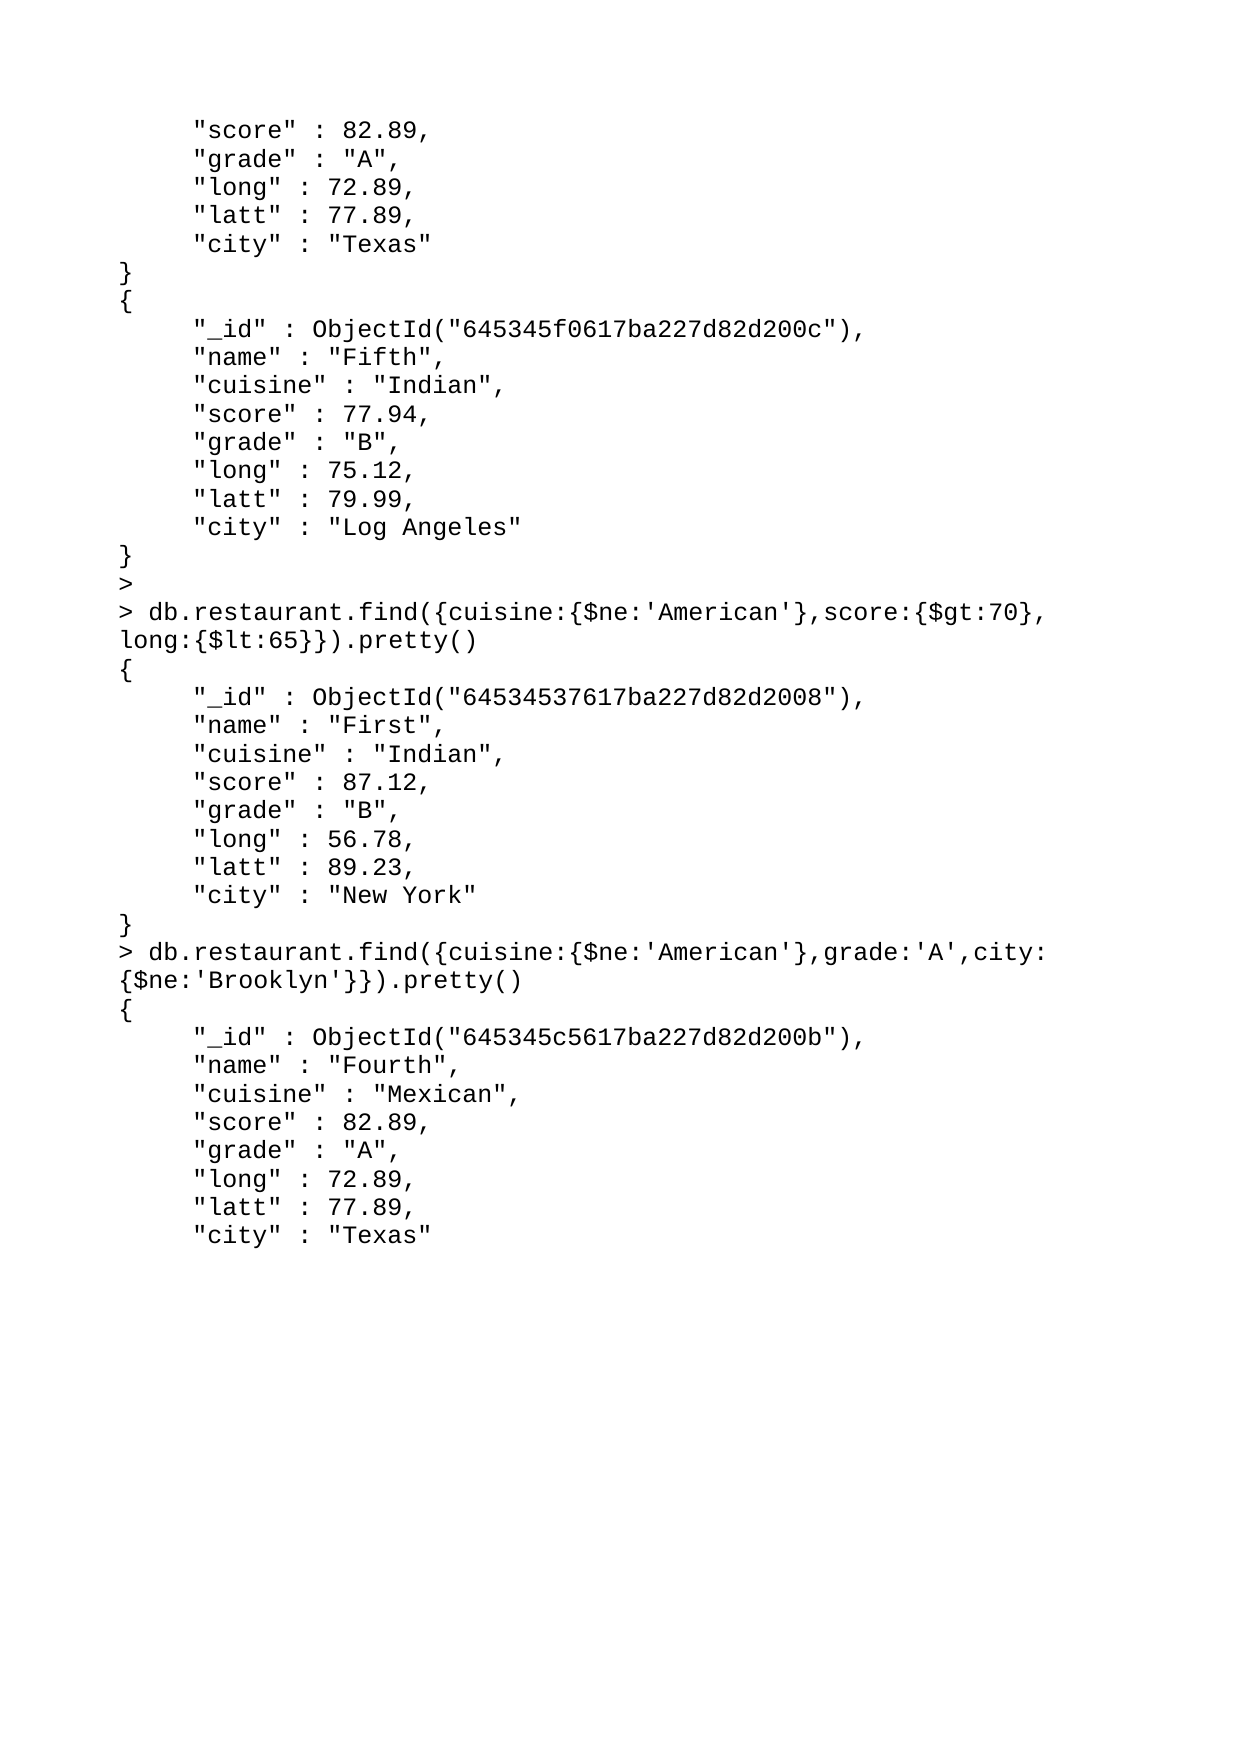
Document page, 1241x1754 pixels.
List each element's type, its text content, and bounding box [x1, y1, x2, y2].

text "city" : "Texas" [118, 231, 1122, 260]
text "grade" : "B", [118, 430, 1122, 458]
text > db.restaurant.find({cuisine:{$ne:'American'},grade:'A',city:{$ne:'Brooklyn'}}).pretty() [118, 940, 1122, 996]
text "city" : "Texas" [118, 1223, 1122, 1251]
text "cuisine" : "Indian", [118, 373, 1122, 401]
text "name" : "Fourth", [118, 1053, 1122, 1081]
text } [118, 543, 1122, 571]
text "name" : "Fifth", [118, 345, 1122, 373]
text "cuisine" : "Mexican", [118, 1081, 1122, 1110]
text } [118, 260, 1122, 288]
text "long" : 56.78, [118, 826, 1122, 855]
text { [118, 996, 1122, 1025]
text "score" : 82.89, [118, 1110, 1122, 1138]
text } [118, 911, 1122, 940]
text > db.restaurant.find({cuisine:{$ne:'American'},score:{$gt:70}, long:{$lt:65}}).pretty() [118, 600, 1122, 656]
text "grade" : "A", [118, 1138, 1122, 1166]
text "score" : 87.12, [118, 770, 1122, 798]
text "name" : "First", [118, 713, 1122, 741]
text "long" : 72.89, [118, 1166, 1122, 1195]
text "latt" : 79.99, [118, 486, 1122, 515]
text { [118, 288, 1122, 316]
text "_id" : ObjectId("645345f0617ba227d82d200c"), [118, 316, 1122, 345]
text "city" : "New York" [118, 883, 1122, 911]
text "long" : 75.12, [118, 458, 1122, 486]
text "cuisine" : "Indian", [118, 741, 1122, 770]
text "latt" : 77.89, [118, 1195, 1122, 1223]
text "_id" : ObjectId("645345c5617ba227d82d200b"), [118, 1025, 1122, 1053]
text "city" : "Log Angeles" [118, 515, 1122, 543]
text "long" : 72.89, [118, 175, 1122, 203]
text { [118, 656, 1122, 685]
text "score" : 82.89, [118, 118, 1122, 146]
text > [118, 571, 1122, 600]
text "latt" : 89.23, [118, 855, 1122, 883]
text "grade" : "A", [118, 146, 1122, 175]
text "_id" : ObjectId("64534537617ba227d82d2008"), [118, 685, 1122, 713]
text "grade" : "B", [118, 798, 1122, 826]
text "score" : 77.94, [118, 401, 1122, 430]
text "latt" : 77.89, [118, 203, 1122, 231]
